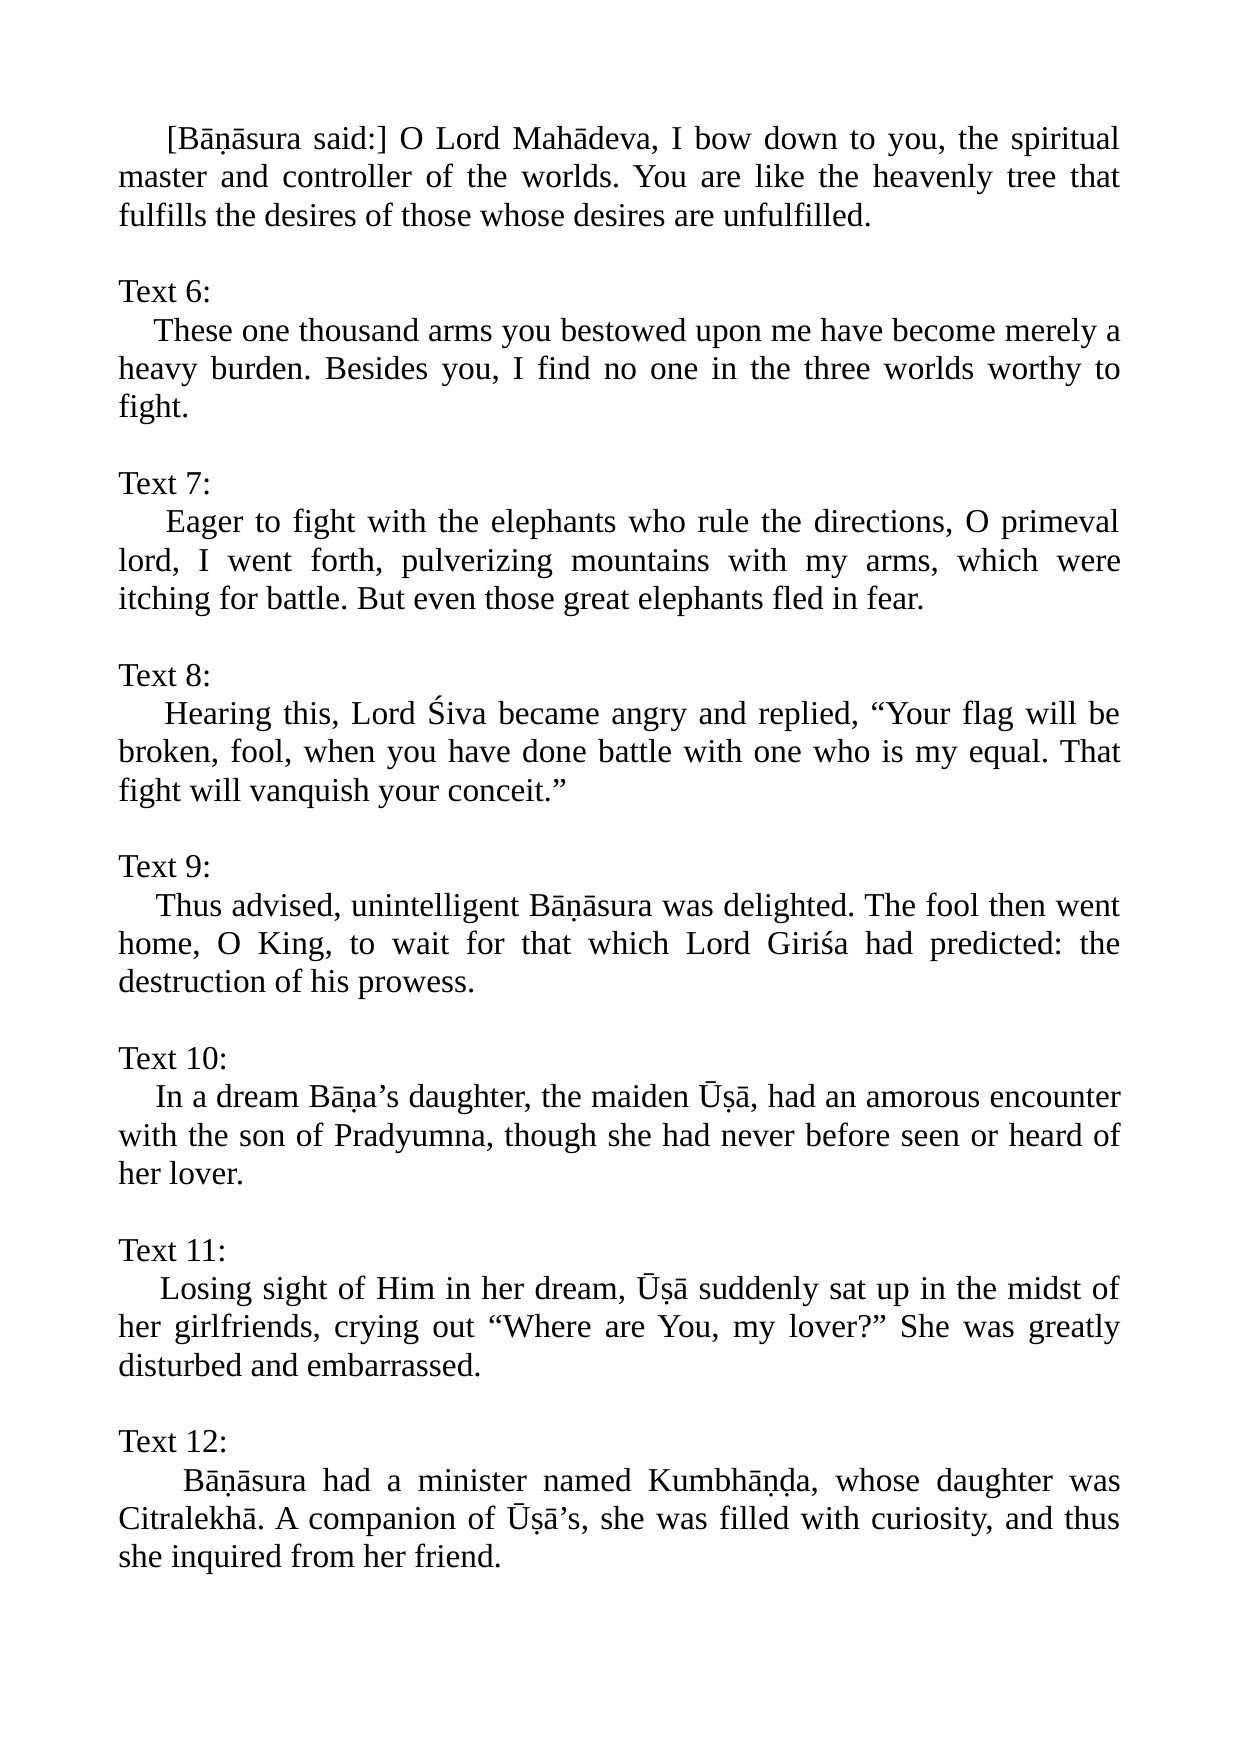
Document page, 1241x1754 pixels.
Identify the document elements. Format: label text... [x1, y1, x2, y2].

text Text 9: [118, 846, 1122, 885]
text Text 11: [118, 1230, 1122, 1268]
text Bāṇāsura had a minister named Kumbhāṇḍa, whose daughter was Citralekhā. A companion of Ūṣā’s, she was filled with curiosity, and thus she inquired from her friend. [118, 1460, 1122, 1575]
text These one thousand arms you bestowed upon me have become merely a heavy burden. Besides you, I find no one in the three worlds worthy to fight. [118, 310, 1122, 425]
text Eager to fight with the elephants who rule the directions, O primeval lord, I went forth, pulverizing mountains with my arms, which were itching for battle. But even those great elephants fled in fear. [118, 501, 1122, 616]
text Hearing this, Lord Śiva became angry and replied, “Your flag will be broken, fool, when you have done battle with one who is my equal. That fight will vanquish your conceit.” [118, 693, 1122, 808]
text Text 12: [118, 1421, 1122, 1460]
text Text 8: [118, 655, 1122, 693]
text Text 7: [118, 463, 1122, 501]
text [Bāṇāsura said:] O Lord Mahādeva, I bow down to you, the spiritual master and controller of the worlds. You are like the heavenly tree that fulfills the desires of those whose desires are unfulfilled. [118, 118, 1122, 233]
text In a dream Bāṇa’s daughter, the maiden Ūṣā, had an amorous encounter with the son of Pradyumna, though she had never before seen or heard of her lover. [118, 1076, 1122, 1191]
text Thus advised, unintelligent Bāṇāsura was delighted. The fool then went home, O King, to wait for that which Lord Giriśa had predicted: the destruction of his prowess. [118, 885, 1122, 1000]
text Losing sight of Him in her dream, Ūṣā suddenly sat up in the midst of her girlfriends, crying out “Where are You, my lover?” She was greatly disturbed and embarrassed. [118, 1268, 1122, 1383]
text Text 6: [118, 271, 1122, 310]
text Text 10: [118, 1038, 1122, 1076]
